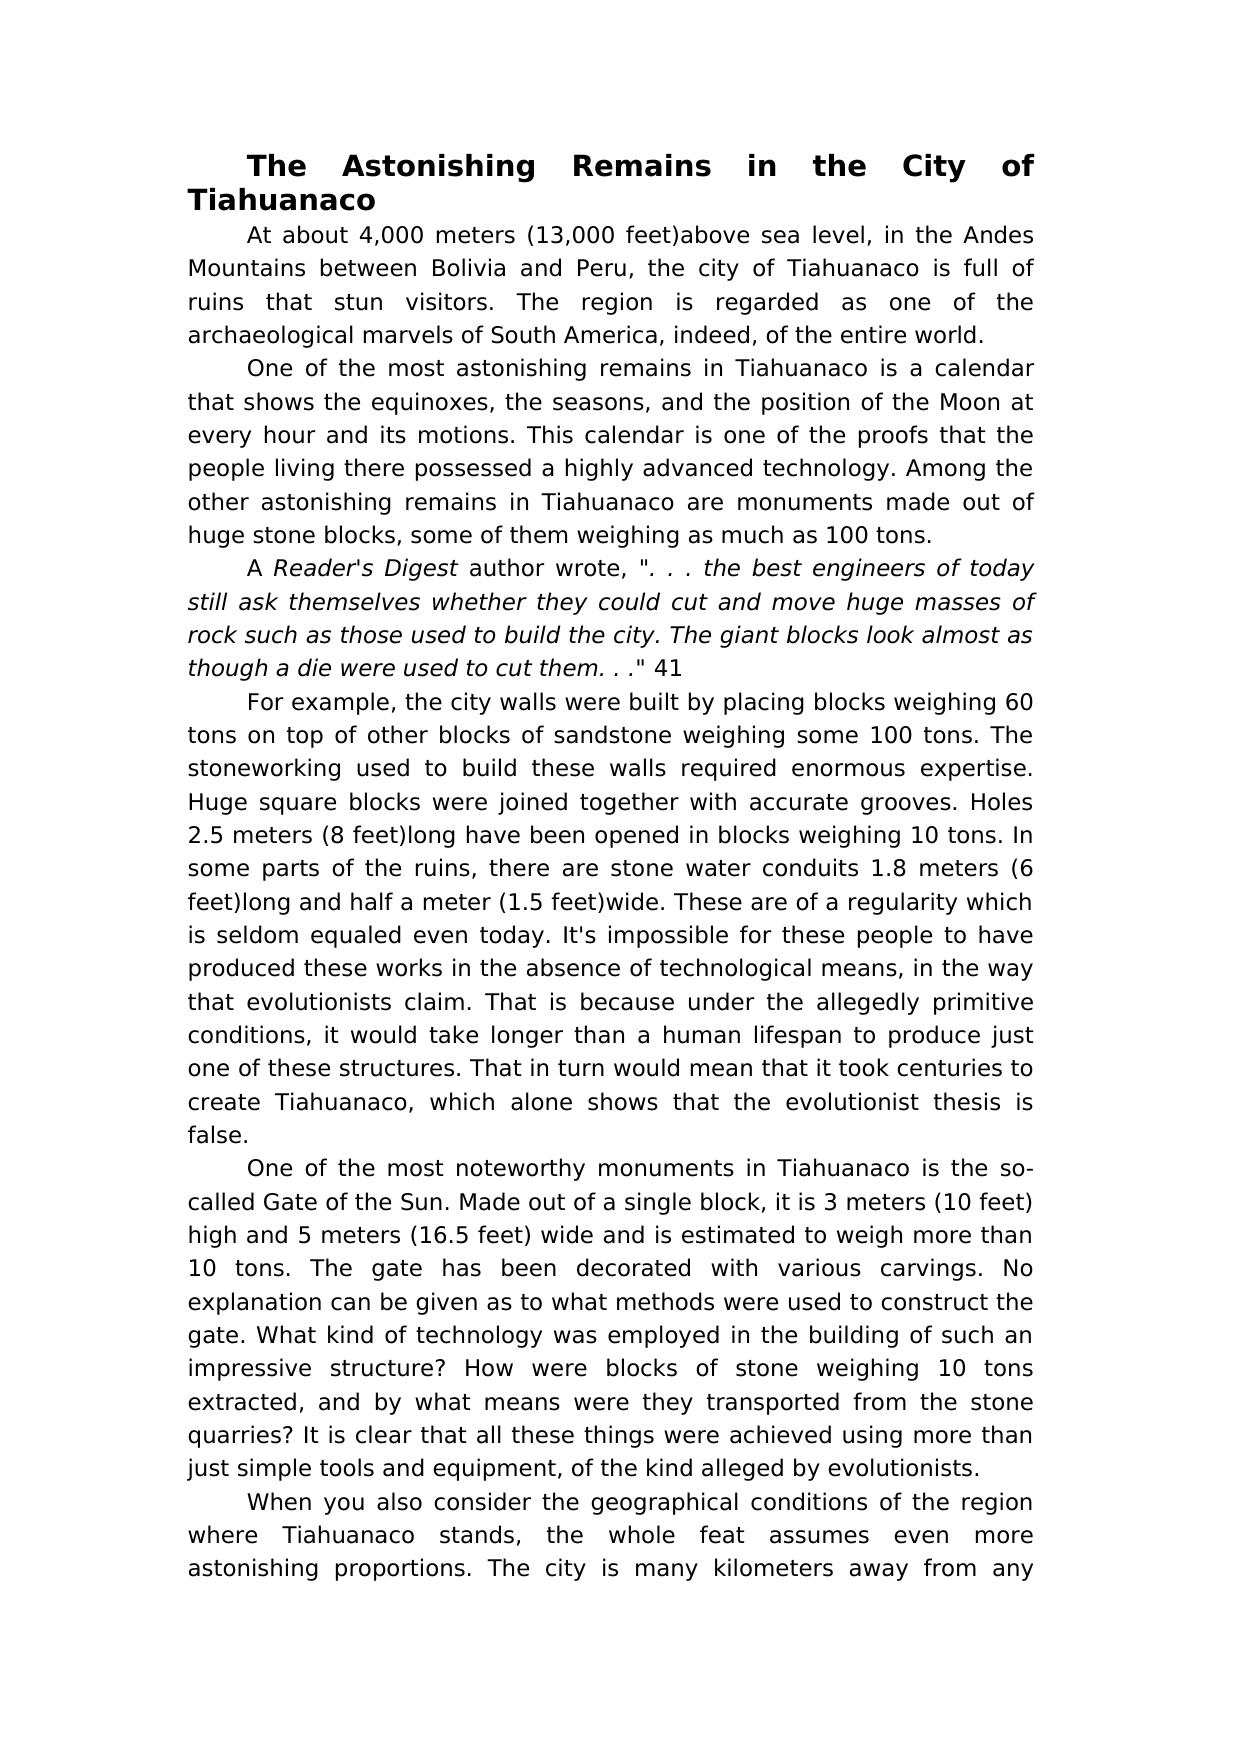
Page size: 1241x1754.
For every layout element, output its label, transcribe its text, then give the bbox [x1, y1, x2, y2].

text For example, the city walls were built by placing blocks weighing 60 tons on top of other blocks of sandstone weighing some 100 tons. The stoneworking used to build these walls required enormous expertise. Huge square blocks were joined together with accurate grooves. Holes 2.5 meters (8 feet)long have been opened in blocks weighing 10 tons. In some parts of the ruins, there are stone water conduits 1.8 meters (6 feet)long and half a meter (1.5 feet)wide. These are of a regularity which is seldom equaled even today. It's impossible for these people to have produced these works in the absence of technological means, in the way that evolutionists claim. That is because under the allegedly primitive conditions, it would take longer than a human lifespan to produce just one of these structures. That in turn would mean that it took centuries to create Tiahuanaco, which alone shows that the evolutionist thesis is false. [187, 683, 1035, 1150]
text One of the most noteworthy monuments in Tiahuanaco is the so-called Gate of the Sun. Made out of a single block, it is 3 meters (10 feet) high and 5 meters (16.5 feet) wide and is estimated to weigh more than 10 tons. The gate has been decorated with various carvings. No explanation can be given as to what methods were used to construct the gate. What kind of technology was employed in the building of such an impressive structure? How were blocks of stone weighing 10 tons extracted, and by what means were they transported from the stone quarries? It is clear that all these things were achieved using more than just simple tools and equipment, of the kind alleged by evolutionists. [187, 1150, 1035, 1483]
text The Astonishing Remains in the City of Tiahuanaco [187, 150, 1035, 217]
text At about 4,000 meters (13,000 feet)above sea level, in the Andes Mountains between Bolivia and Peru, the city of Tiahuanaco is full of ruins that stun visitors. The region is regarded as one of the archaeological marvels of South America, indeed, of the entire world. [187, 217, 1035, 350]
text When you also consider the geographical conditions of the region where Tiahuanaco stands, the whole feat assumes even more astonishing proportions. The city is many kilometers away from any [187, 1483, 1035, 1583]
text One of the most astonishing remains in Tiahuanaco is a calendar that shows the equinoxes, the seasons, and the position of the Moon at every hour and its motions. This calendar is one of the proofs that the people living there possessed a highly advanced technology. Among the other astonishing remains in Tiahuanaco are monuments made out of huge stone blocks, some of them weighing as much as 100 tons. [187, 350, 1035, 550]
text A Reader's Digest author wrote, ". . . the best engineers of today still ask themselves whether they could cut and move huge masses of rock such as those used to build the city. The giant blocks look almost as though a die were used to cut them. . ." 41 [187, 550, 1035, 683]
